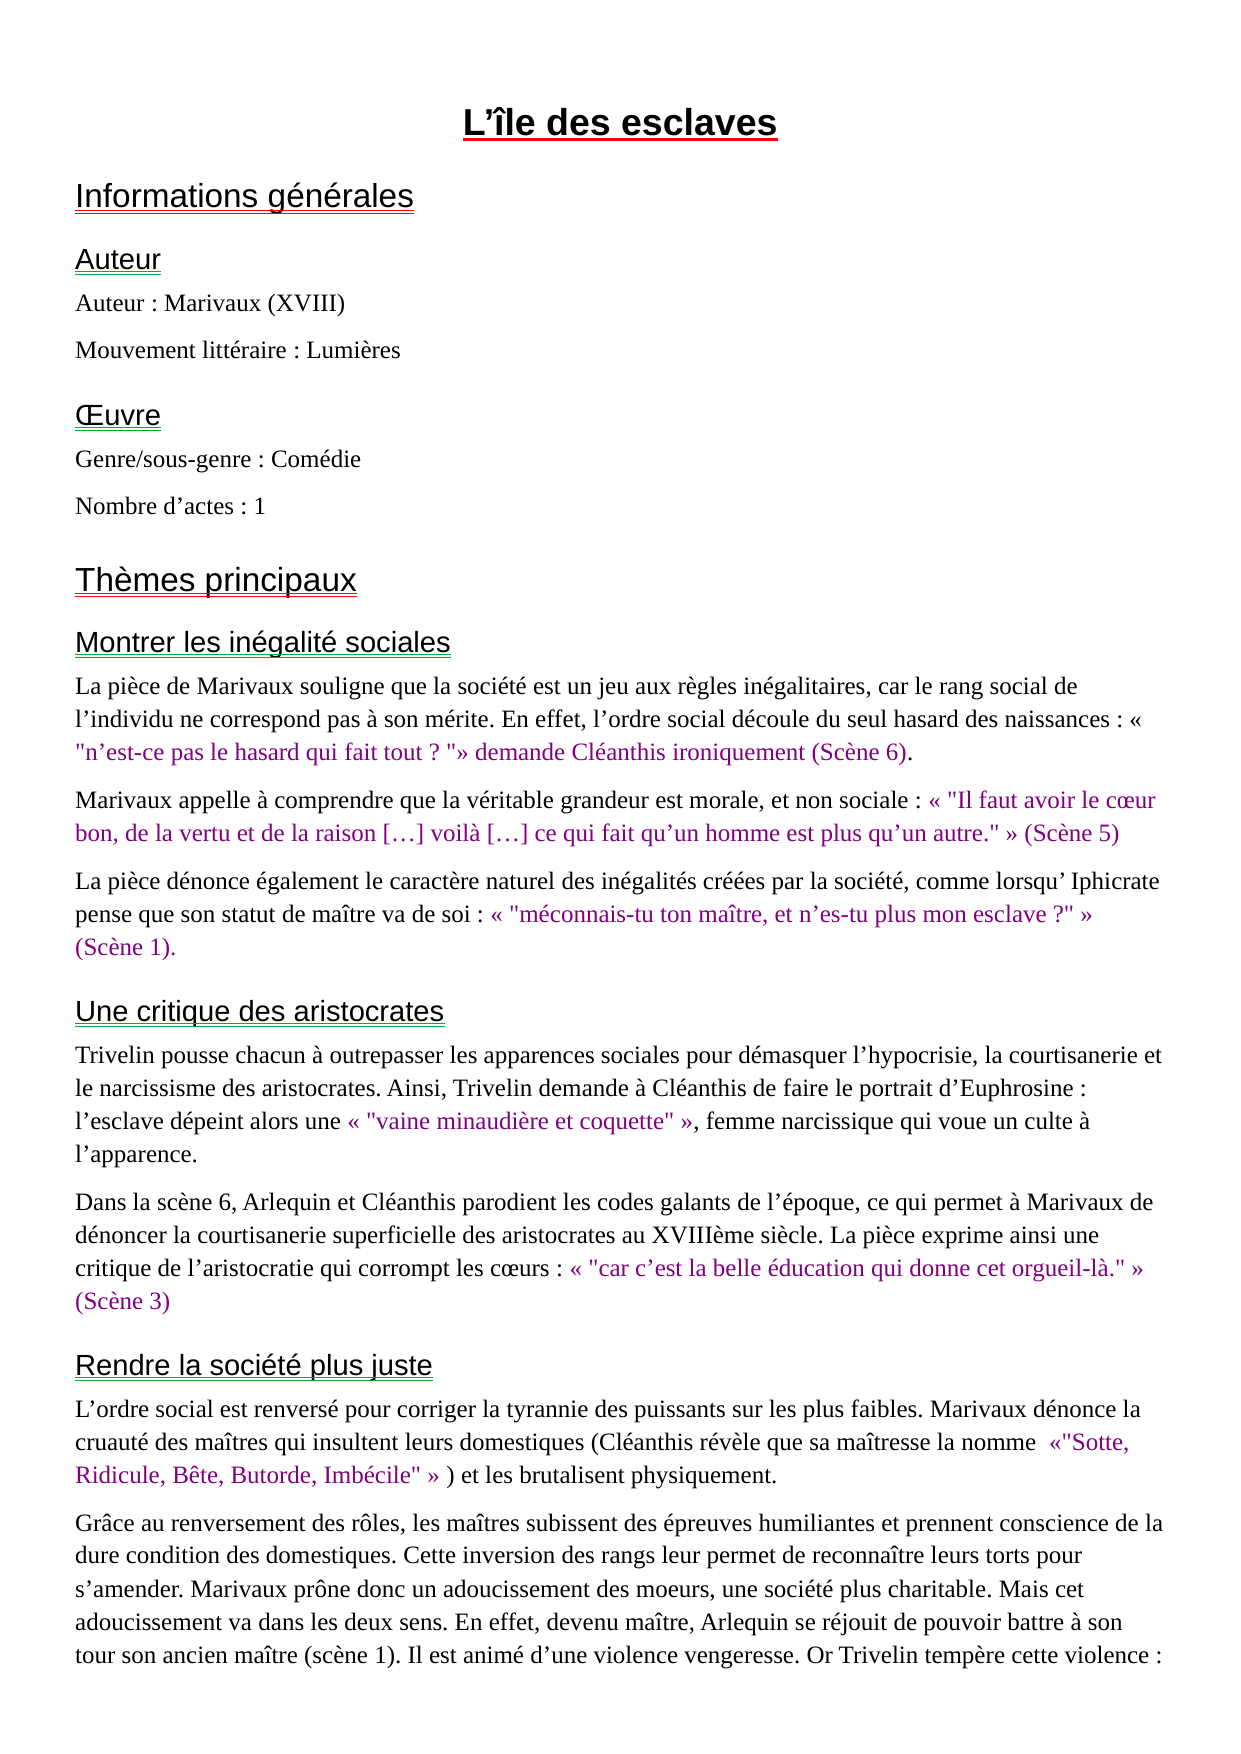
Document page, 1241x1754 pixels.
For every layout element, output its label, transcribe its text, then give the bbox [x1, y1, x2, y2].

text Dans la scène 6, Arlequin et Cléanthis parodient les codes galants de l’époque, ce qui permet à Marivaux de dénoncer la courtisanerie superficielle des aristocrates au XVIIIème siècle. La pièce exprime ainsi une critique de l’aristocratie qui corrompt les cœurs : « "car c’est la belle éducation qui donne cet orgueil-là." » (Scène 3) [75, 1187, 1165, 1314]
text Genre/sous-genre : Comédie [75, 444, 1165, 473]
text Grâce au renversement des rôles, les maîtres subissent des épreuves humiliantes et prennent conscience de la dure condition des domestiques. Cette inversion des rangs leur permet de reconnaître leurs torts pour s’amender. Marivaux prône donc un adoucissement des moeurs, une société plus charitable. Mais cet adoucissement va dans les deux sens. En effet, devenu maître, Arlequin se réjouit de pouvoir battre à son tour son ancien maître (scène 1). Il est animé d’une violence vengeresse. Or Trivelin tempère cette violence : [75, 1508, 1165, 1668]
text Nombre d’actes : 1 [75, 491, 1165, 520]
subtitle Œuvre [75, 398, 1165, 431]
subtitle L’île des esclaves [75, 100, 1165, 143]
subtitle Thèmes principaux [75, 560, 1165, 598]
text La pièce dénonce également le caractère naturel des inégalités créées par la société, comme lorsqu’ Iphicrate pense que son statut de maître va de soi : « "méconnais-tu ton maître, et n’es-tu plus mon esclave ?" » (Scène 1). [75, 866, 1165, 961]
text Auteur : Marivaux (XVIII) [75, 288, 1165, 317]
subtitle Une critique des aristocrates [75, 994, 1165, 1027]
subtitle Montrer les inégalité sociales [75, 625, 1165, 659]
text Mouvement littéraire : Lumières [75, 336, 1165, 364]
subtitle Auteur [75, 242, 1165, 276]
subtitle Informations générales [75, 176, 1165, 215]
text Trivelin pousse chacun à outrepasser les apparences sociales pour démasquer l’hypocrisie, la courtisanerie et le narcissisme des aristocrates. Ainsi, Trivelin demande à Cléanthis de faire le portrait d’Euphrosine : l’esclave dépeint alors une « "vaine minaudière et coquette" », femme narcissique qui voue un culte à l’apparence. [75, 1040, 1165, 1168]
subtitle Rendre la société plus juste [75, 1348, 1165, 1381]
text La pièce de Marivaux souligne que la société est un jeu aux règles inégalitaires, car le rang social de l’individu ne correspond pas à son mérite. En effet, l’ordre social découle du seul hasard des naissances : « "n’est-ce pas le hasard qui fait tout ? "» demande Cléanthis ironiquement (Scène 6). [75, 671, 1165, 766]
text Marivaux appelle à comprendre que la véritable grandeur est morale, et non sociale : « "Il faut avoir le cœur bon, de la vertu et de la raison […] voilà […] ce qui fait qu’un homme est plus qu’un autre." » (Scène 5) [75, 785, 1165, 847]
text L’ordre social est renversé pour corriger la tyrannie des puissants sur les plus faibles. Marivaux dénonce la cruauté des maîtres qui insultent leurs domestiques (Cléanthis révèle que sa maîtresse la nomme «"Sotte, Ridicule, Bête, Butorde, Imbécile" » ) et les brutalisent physiquement. [75, 1394, 1165, 1489]
